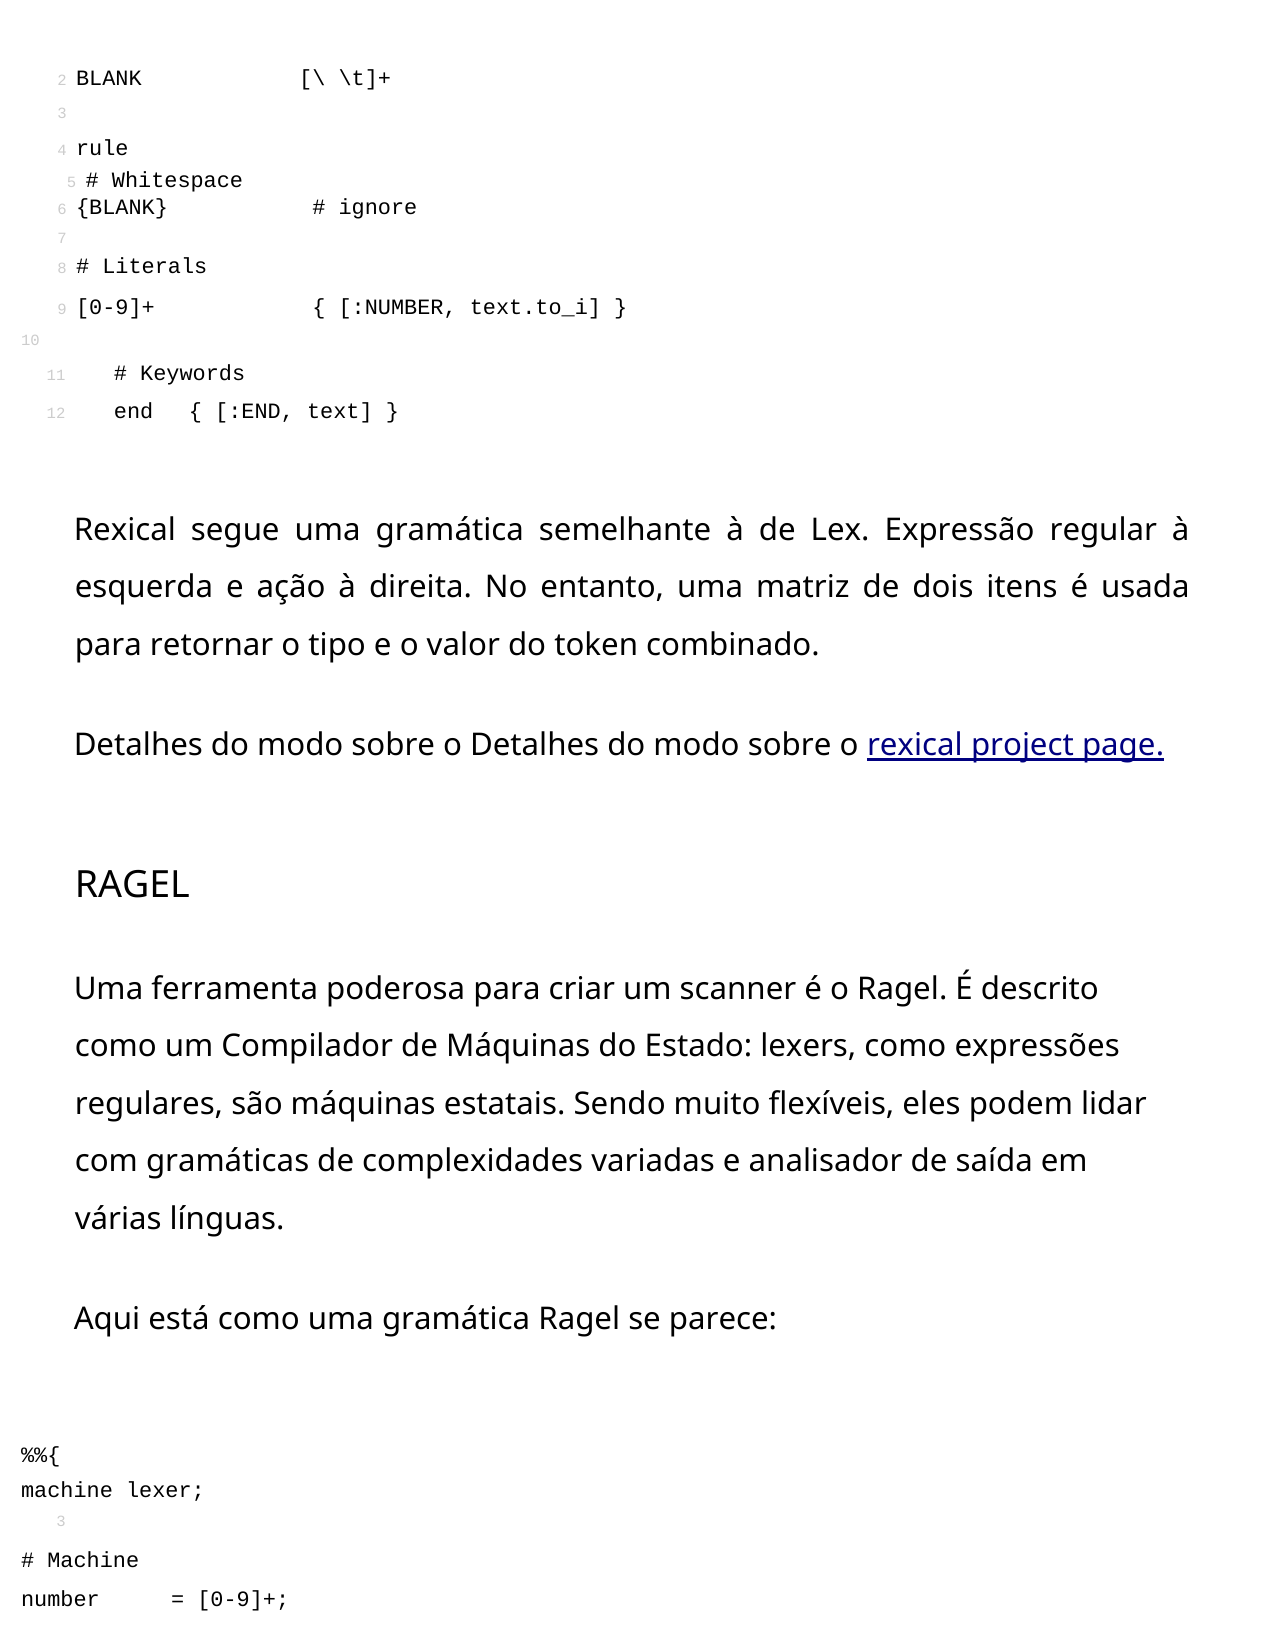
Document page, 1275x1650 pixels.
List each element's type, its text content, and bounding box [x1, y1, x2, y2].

table_cell 9 [0-9]+ [57, 296, 286, 322]
text Uma ferramenta poderosa para criar um scanner é o Ragel. É descrito como um Compilador de Máquinas do Estado: lexers, como expressões regulares, são máquinas estatais. Sendo muito flexíveis, eles podem lidar com gramáticas de complexidades variadas e analisador de saída em várias línguas. [73, 966, 1179, 1238]
list # Keywords [46, 362, 1274, 387]
table_cell 3 [57, 98, 286, 130]
table_cell 8 # Literals [57, 255, 286, 296]
table_cell 7 [57, 223, 286, 255]
table_cell [286, 223, 638, 255]
table_cell 4 rule [57, 130, 286, 164]
list end { [:END, text] } [46, 400, 1274, 424]
table_cell [286, 130, 404, 164]
text 5 # Whitespace [21, 164, 1274, 194]
text Rexical segue uma gramática semelhante à de Lex. Expressão regular à esquerda e ação à direita. No entanto, uma matriz de dois itens é usada para retornar o tipo e o valor do token combinado. [73, 507, 1191, 664]
table_cell [\ \t]+ [286, 67, 404, 98]
table_cell [286, 255, 638, 296]
table_cell [286, 98, 404, 130]
list machine lexer; [0, 1479, 1274, 1504]
list number = [0-9]+; [0, 1588, 1274, 1613]
subtitle RAGEL [74, 857, 1274, 908]
list # Machine [0, 1549, 1274, 1574]
list %%{ [0, 1444, 1274, 1469]
table_cell { [:NUMBER, text.to_i] } [286, 296, 638, 322]
text 10 [21, 322, 1274, 351]
text 3 [56, 1514, 1219, 1531]
text Detalhes do modo sobre o Detalhes do modo sobre o rexical project page. [73, 722, 1191, 765]
table_header # ignore [286, 196, 638, 222]
table_cell 2 BLANK [57, 67, 286, 98]
table_header 6 {BLANK} [57, 196, 286, 222]
text Aqui está como uma gramática Ragel se parece: [73, 1296, 1191, 1339]
